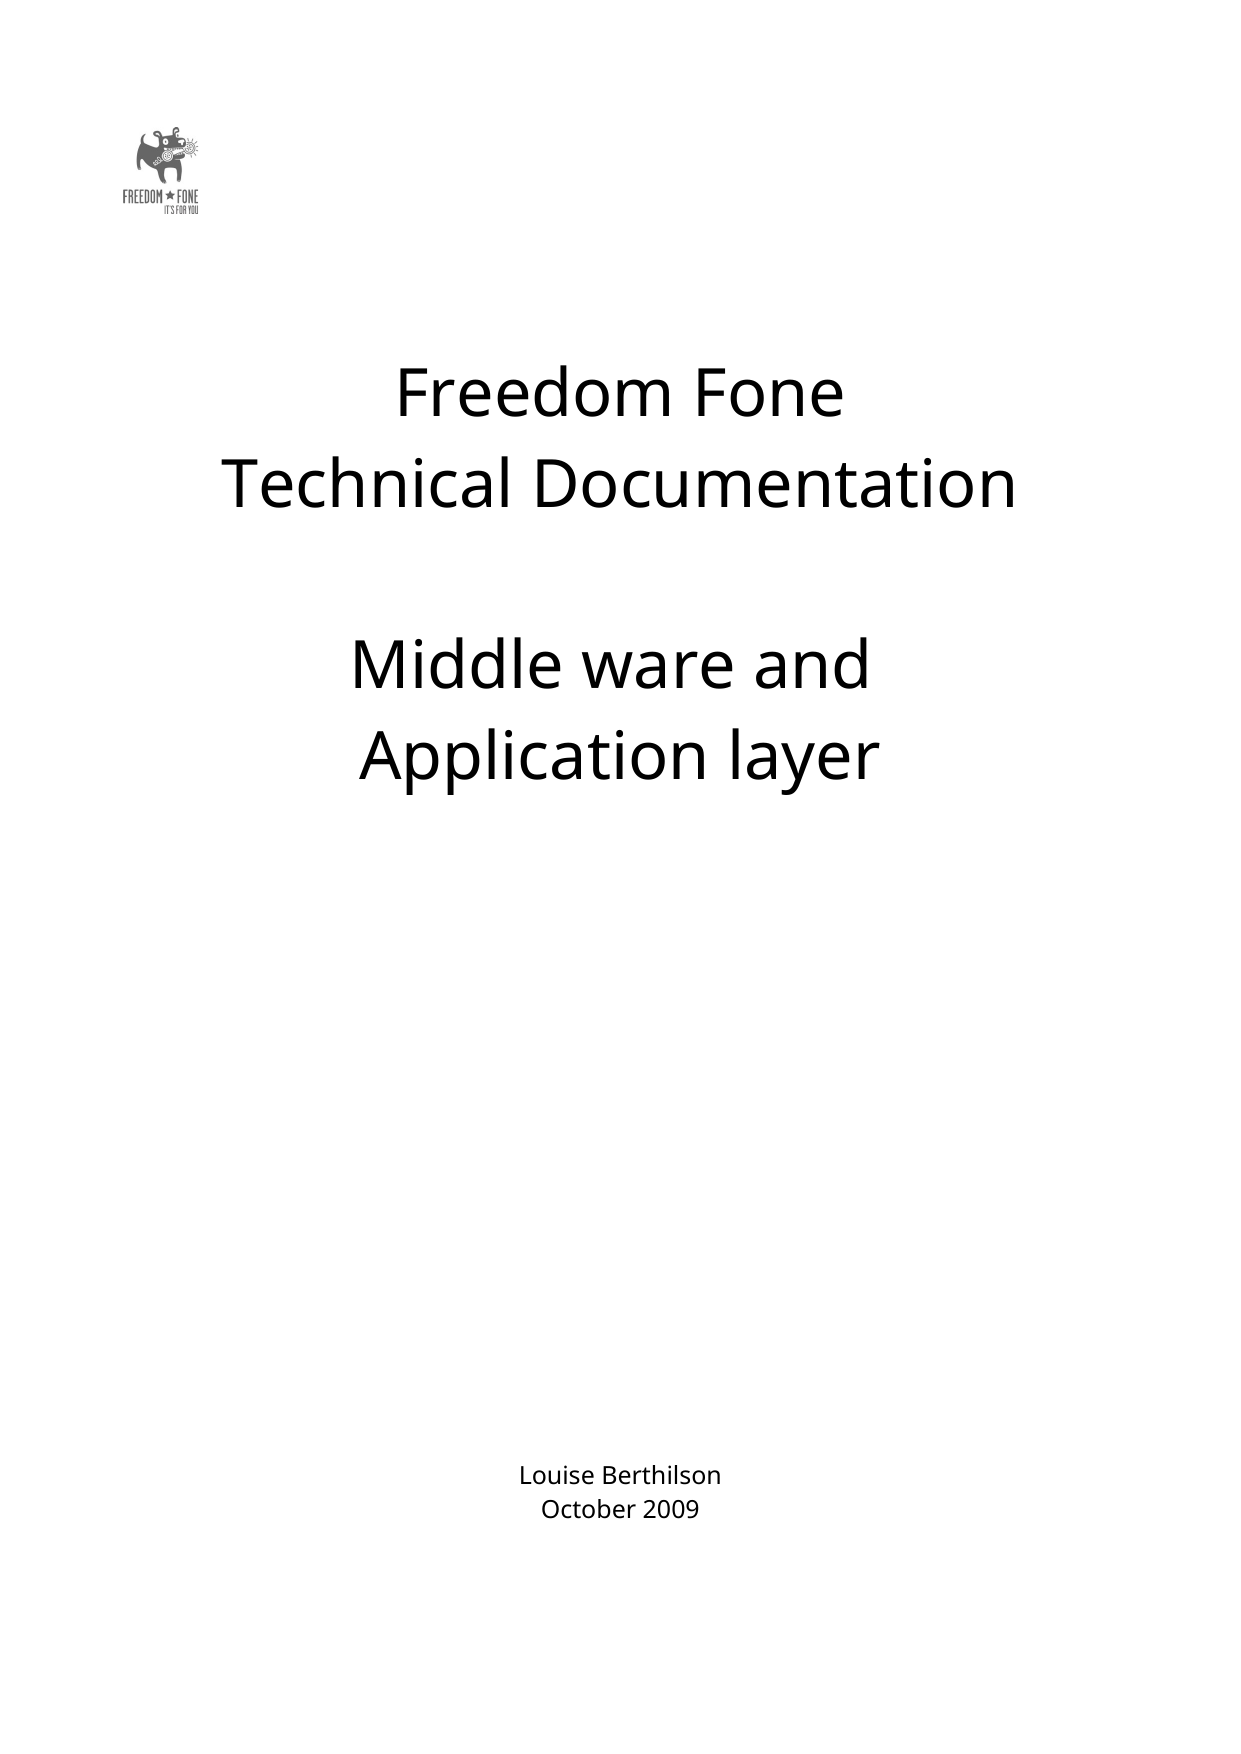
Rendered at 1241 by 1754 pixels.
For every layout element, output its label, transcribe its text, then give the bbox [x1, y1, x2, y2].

text Freedom Fone [118, 345, 1122, 436]
text Middle ware and [118, 618, 1122, 708]
text Louise Berthilson [118, 1458, 1122, 1492]
text Technical Documentation [118, 436, 1122, 527]
text Application layer [118, 708, 1122, 799]
text October 2009 [118, 1492, 1122, 1526]
picture [123, 127, 199, 214]
